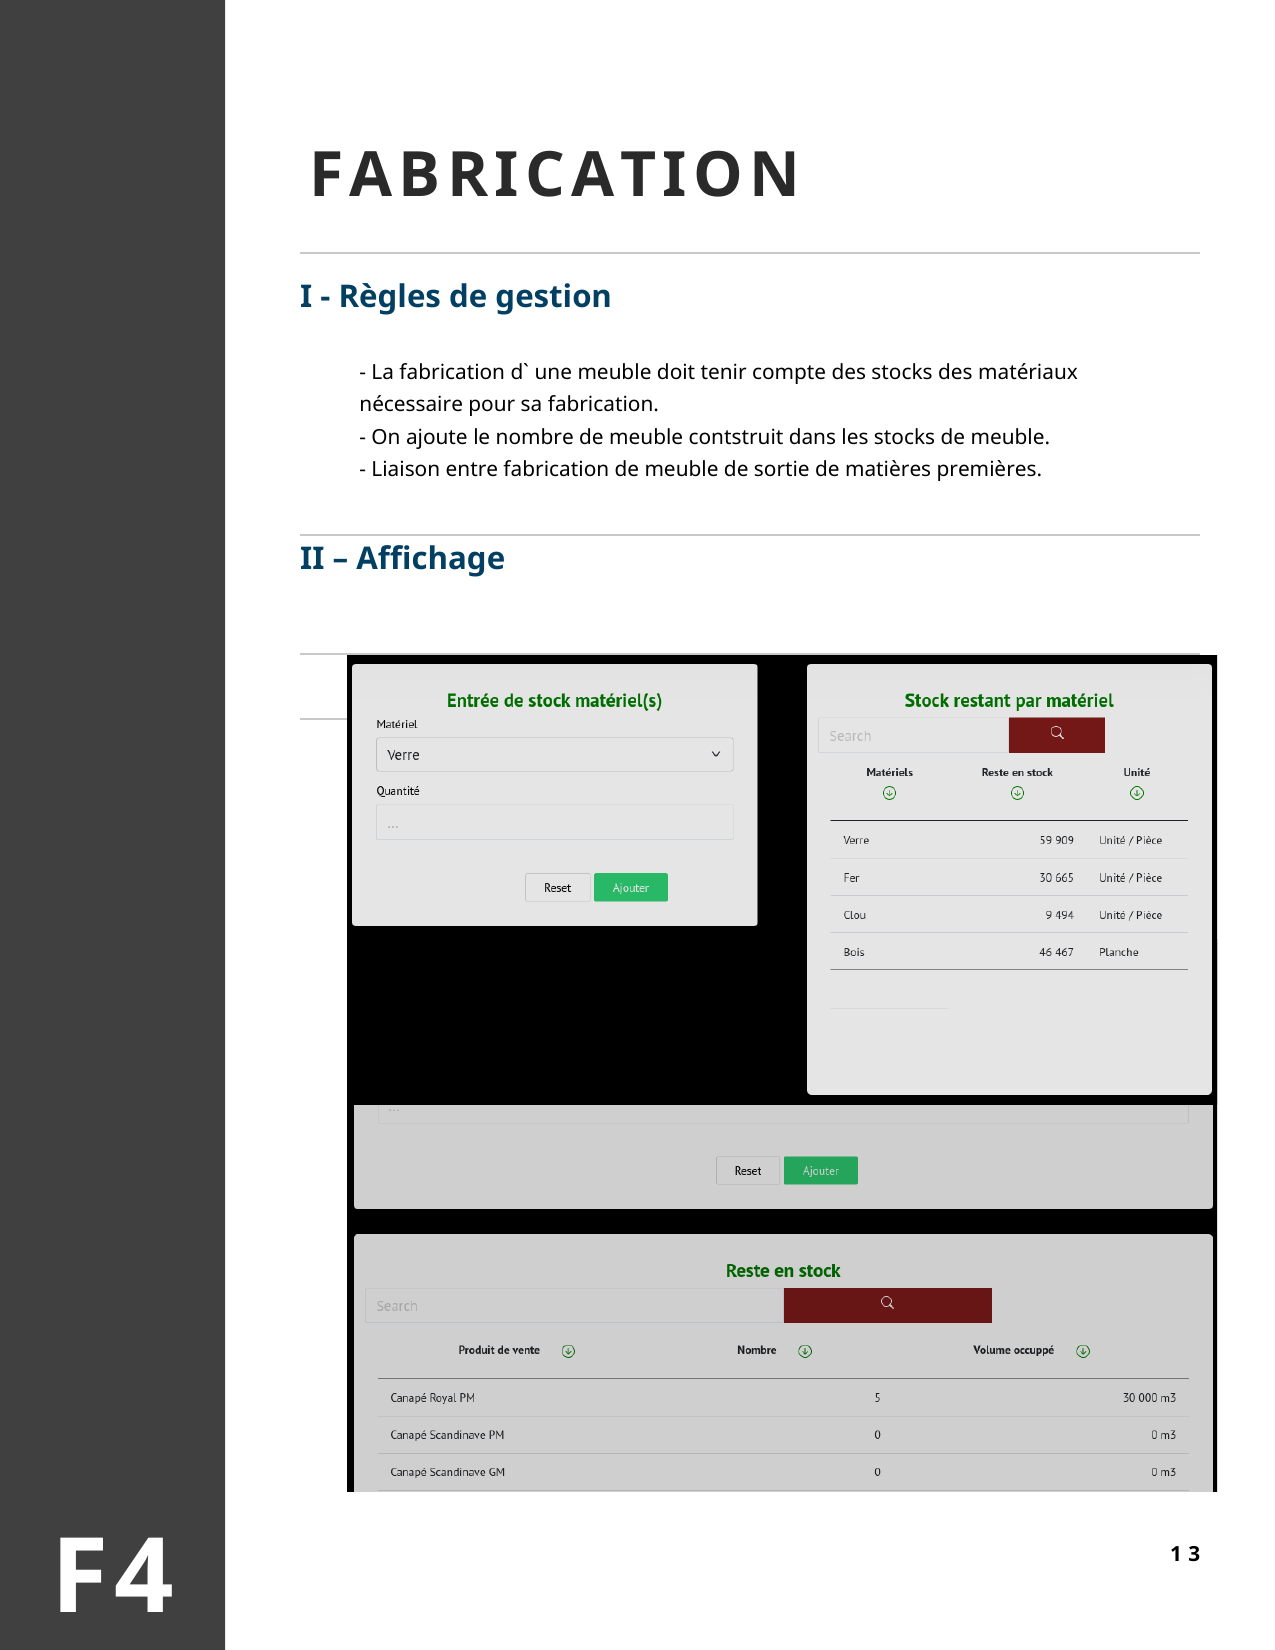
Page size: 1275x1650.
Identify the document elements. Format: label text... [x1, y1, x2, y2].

picture [347, 655, 1218, 1492]
table_cell II – Affichage [300, 536, 1200, 653]
table_cell - La fabrication d` une meuble doit tenir compte des stocks des matériaux nécessaire pour sa fabrication. - On ajoute le nombre de meuble contstruit dans les stocks de meuble. - Liaison entre fabrication de meuble de sortie de matières premières. [300, 357, 1200, 534]
table_header Fabrication [300, 104, 1200, 252]
table_cell [300, 655, 347, 718]
text F4 [15, 1501, 210, 1643]
table_cell I - Règles de gestion [300, 254, 1200, 357]
